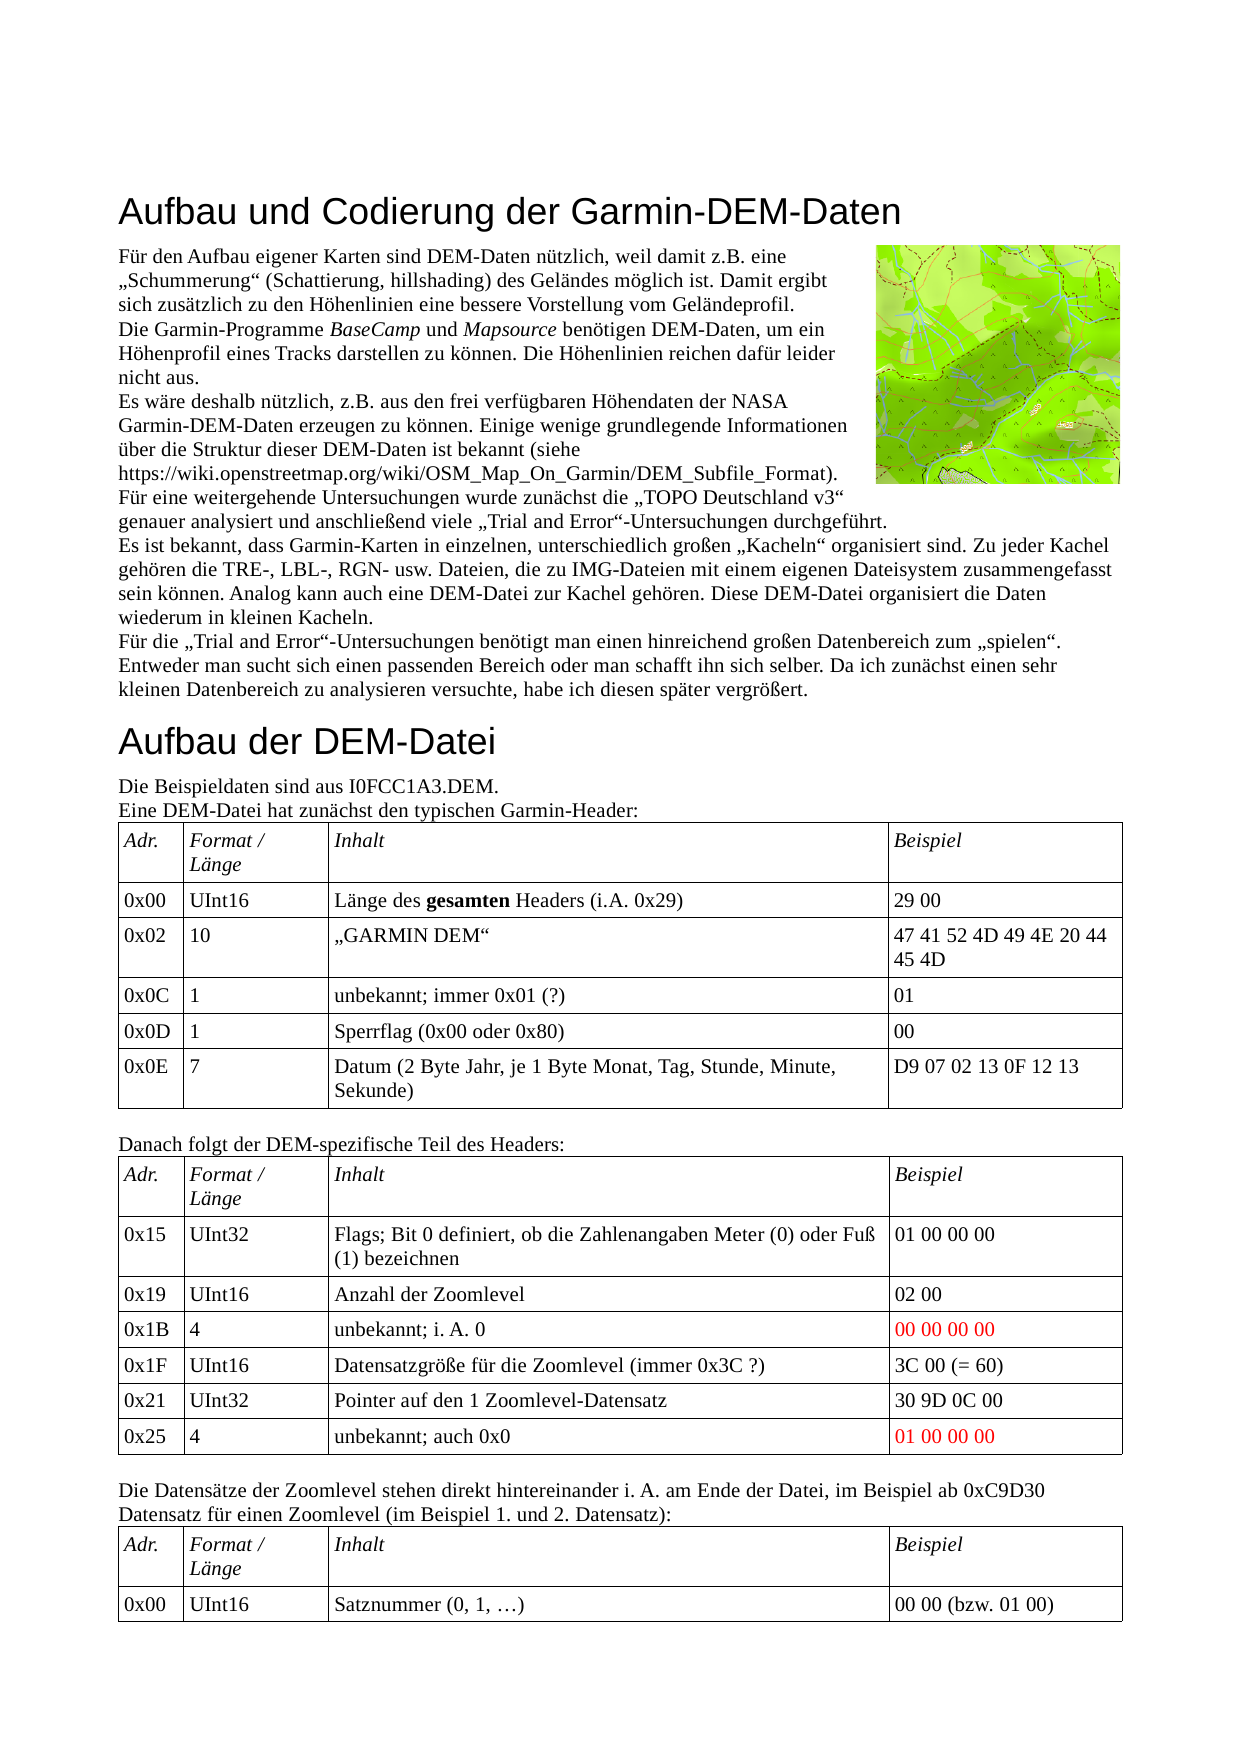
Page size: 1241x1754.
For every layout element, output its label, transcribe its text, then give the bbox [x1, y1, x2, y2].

table_cell 7 [184, 1049, 328, 1108]
table_cell 0x02 [119, 918, 183, 977]
text Datensatz für einen Zoomlevel (im Beispiel 1. und 2. Datensatz): [118, 1502, 1122, 1526]
text Eine DEM-Datei hat zunächst den typischen Garmin-Header: [118, 798, 1122, 822]
table_cell 29 00 [889, 883, 1122, 917]
table_header Beispiel [889, 823, 1122, 882]
text Es ist bekannt, dass Garmin-Karten in einzelnen, unterschiedlich großen „Kacheln“ organisiert sind. Zu jeder Kachel gehören die TRE-, LBL-, RGN- usw. Dateien, die zu IMG-Dateien mit einem eigenen Dateisystem zusammengefasst sein können. Analog kann auch eine DEM-Datei zur Kachel gehören. Diese DEM-Datei organisiert die Daten wiederum in kleinen Kacheln. [118, 533, 1122, 629]
table_cell 0x1B [119, 1312, 184, 1347]
table_header Beispiel [890, 1527, 1122, 1586]
text Für die „Trial and Error“-Untersuchungen benötigt man einen hinreichend großen Datenbereich zum „spielen“. Entweder man sucht sich einen passenden Bereich oder man schafft ihn sich selber. Da ich zunächst einen sehr kleinen Datenbereich zu analysieren versuchte, habe ich diesen später vergrößert. [118, 629, 1122, 701]
table_cell UInt16 [185, 1277, 328, 1311]
table_header Format / Länge [185, 1157, 328, 1216]
table_header Beispiel [890, 1157, 1122, 1216]
text Es wäre deshalb nützlich, z.B. aus den frei verfügbaren Höhendaten der NASA Garmin-DEM-Daten erzeugen zu können. Einige wenige grundlegende Informationen über die Struktur dieser DEM-Daten ist bekannt (siehe https://wiki.openstreetmap.org/wiki/OSM_Map_On_Garmin/DEM_Subfile_Format). [118, 388, 1122, 485]
table_header Inhalt [329, 823, 888, 882]
table_cell 0x0E [119, 1049, 183, 1108]
table_cell Sperrflag (0x00 oder 0x80) [329, 1014, 888, 1048]
table_cell 4 [185, 1312, 328, 1347]
table_cell 4 [185, 1419, 328, 1454]
table_cell UInt16 [184, 1587, 328, 1621]
table_header Inhalt [329, 1527, 889, 1586]
table_cell Datum (2 Byte Jahr, je 1 Byte Monat, Tag, Stunde, Minute, Sekunde) [329, 1049, 888, 1108]
table_cell 0x15 [119, 1217, 184, 1276]
table_cell 0x0C [119, 978, 183, 1013]
table_cell 1 [184, 1014, 328, 1048]
table_cell „GARMIN DEM“ [329, 918, 888, 977]
table_cell Anzahl der Zoomlevel [329, 1277, 889, 1311]
table_cell Datensatzgröße für die Zoomlevel (immer 0x3C ?) [329, 1348, 889, 1382]
text Die Garmin-Programme BaseCamp und Mapsource benötigen DEM-Daten, um ein Höhenprofil eines Tracks darstellen zu können. Die Höhenlinien reichen dafür leider nicht aus. [118, 316, 875, 388]
subtitle Aufbau und Codierung der Garmin-DEM-Daten [118, 189, 1122, 232]
table_cell D9 07 02 13 0F 12 13 [889, 1049, 1122, 1108]
table_header Adr. [119, 823, 183, 882]
table_cell UInt32 [185, 1384, 328, 1418]
table_cell 01 00 00 00 [890, 1217, 1122, 1276]
table_header Format / Länge [184, 1527, 328, 1586]
table_cell 0x1F [119, 1348, 184, 1382]
table_cell 3C 00 (= 60) [890, 1348, 1122, 1382]
table_cell 02 00 [890, 1277, 1122, 1311]
text Danach folgt der DEM-spezifische Teil des Headers: [118, 1132, 1122, 1156]
table_cell 0x21 [119, 1384, 184, 1418]
table_cell 00 [889, 1014, 1122, 1048]
table_cell UInt32 [185, 1217, 328, 1276]
table_cell 00 00 (bzw. 01 00) [890, 1587, 1122, 1621]
table_cell 0x19 [119, 1277, 184, 1311]
table_cell 01 00 00 00 [890, 1419, 1122, 1454]
table_cell 0x00 [119, 1587, 183, 1621]
table_cell 10 [184, 918, 328, 977]
table_cell 00 00 00 00 [890, 1312, 1122, 1347]
table_cell unbekannt; auch 0x0 [329, 1419, 889, 1454]
table_header Adr. [119, 1157, 184, 1216]
table_cell Flags; Bit 0 definiert, ob die Zahlenangaben Meter (0) oder Fuß (1) bezeichnen [329, 1217, 889, 1276]
table_cell 30 9D 0C 00 [890, 1384, 1122, 1418]
table_cell UInt16 [184, 883, 328, 917]
picture [875, 245, 1121, 484]
table_cell 0x00 [119, 883, 183, 917]
table_header Inhalt [329, 1157, 889, 1216]
table_cell Satznummer (0, 1, …) [329, 1587, 889, 1621]
table_cell unbekannt; i. A. 0 [329, 1312, 889, 1347]
text Für den Aufbau eigener Karten sind DEM-Daten nützlich, weil damit z.B. eine „Schum­merung“ (Schattierung, hillshading) des Geländes möglich ist. Damit ergibt sich zusätzlich zu den Höhenlinien eine bessere Vorstellung vom Geländeprofil. [118, 244, 1122, 316]
table_cell 1 [184, 978, 328, 1013]
table_cell Pointer auf den 1 Zoomlevel-Datensatz [329, 1384, 889, 1418]
table_cell unbekannt; immer 0x01 (?) [329, 978, 888, 1013]
subtitle Aufbau der DEM-Datei [118, 719, 1122, 762]
table_header Adr. [119, 1527, 183, 1586]
text Die Datensätze der Zoomlevel stehen direkt hintereinander i. A. am Ende der Datei, im Beispiel ab 0xC9D30 [118, 1478, 1122, 1502]
table_header Format / Länge [184, 823, 328, 882]
text Für eine weitergehende Untersuchungen wurde zunächst die „TOPO Deutschland v3“ genauer analysiert und anschließend viele „Trial and Error“-Untersuchungen durchgeführt. [118, 485, 1122, 533]
table_cell 47 41 52 4D 49 4E 20 44 45 4D [889, 918, 1122, 977]
table_cell Länge des gesamten Headers (i.A. 0x29) [329, 883, 888, 917]
text Die Beispieldaten sind aus I0FCC1A3.DEM. [118, 774, 1122, 798]
table_cell 01 [889, 978, 1122, 1013]
table_cell UInt16 [185, 1348, 328, 1382]
table_cell 0x25 [119, 1419, 184, 1454]
table_cell 0x0D [119, 1014, 183, 1048]
